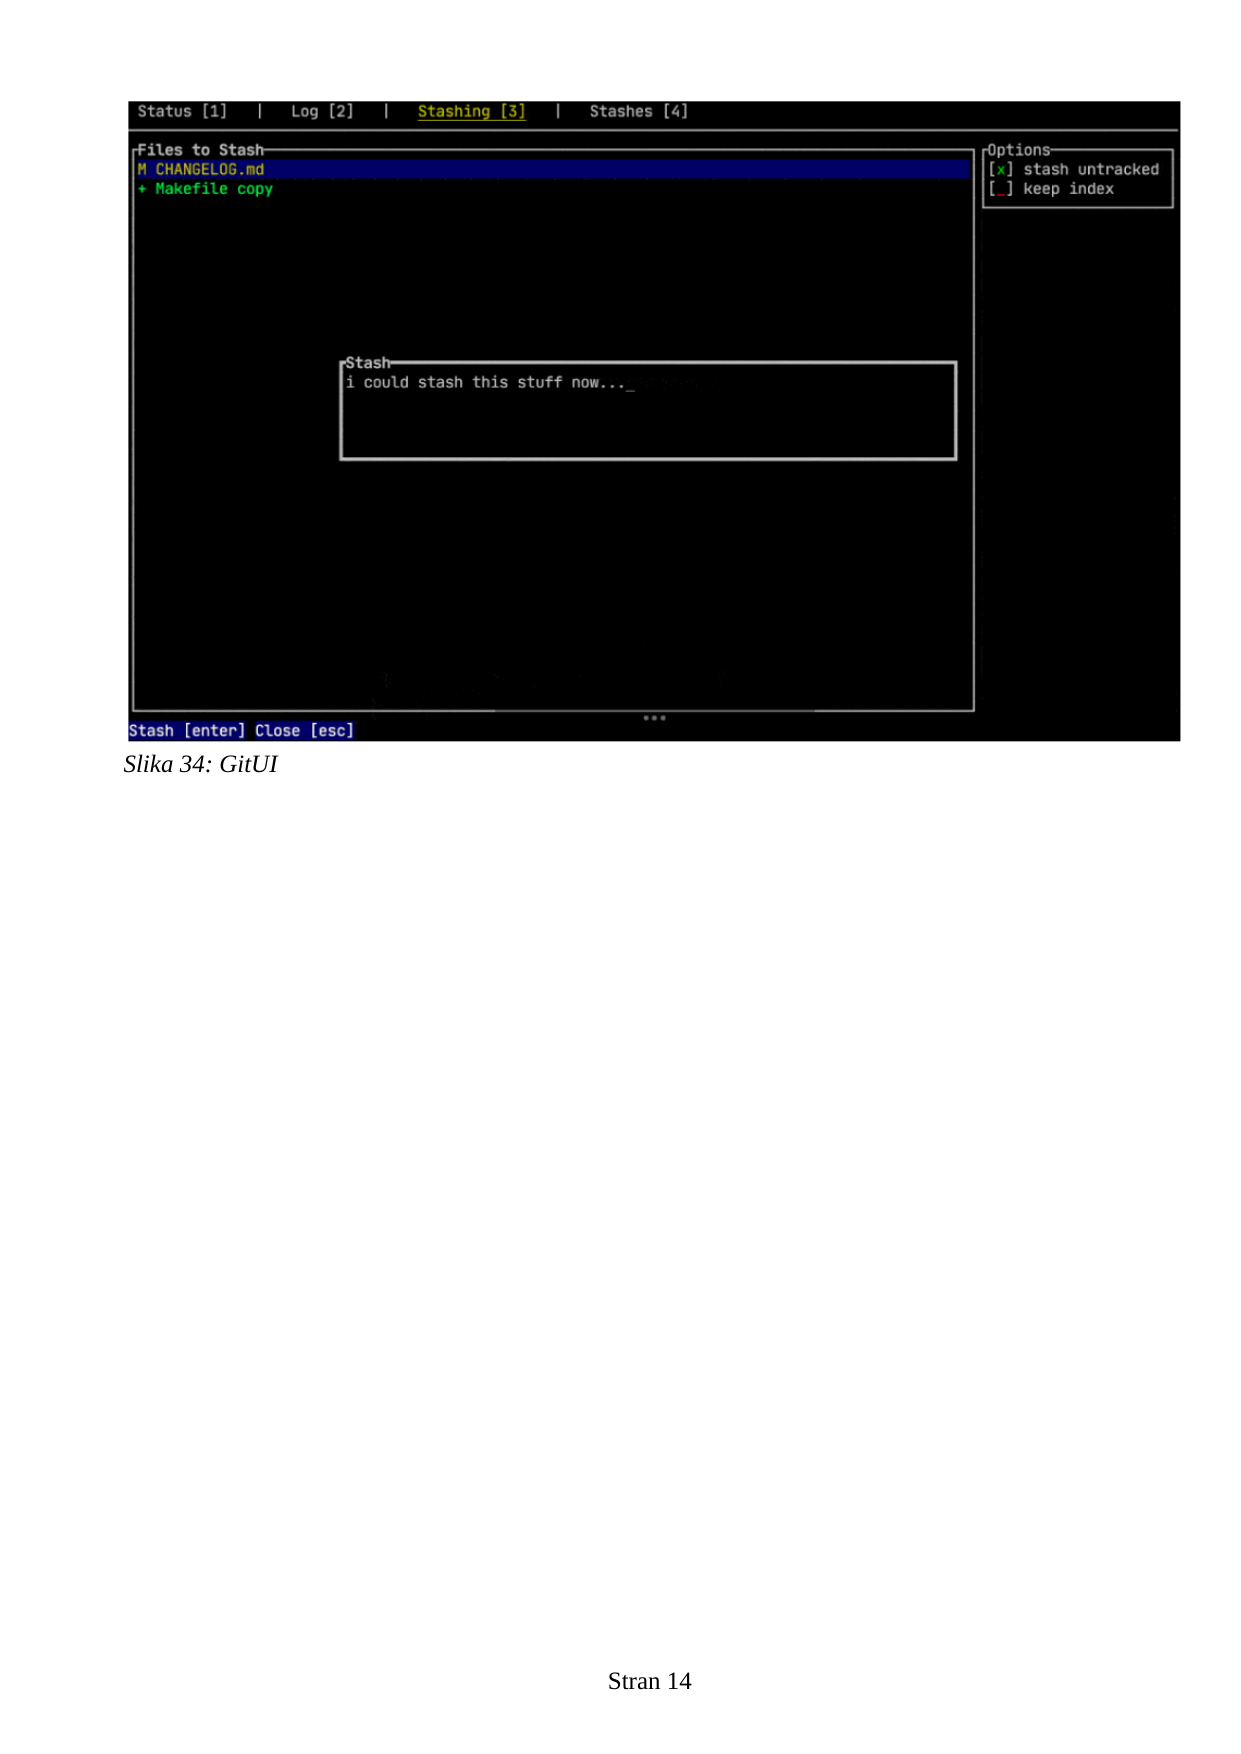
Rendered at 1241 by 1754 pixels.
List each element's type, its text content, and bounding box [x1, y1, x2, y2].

picture [123, 97, 1187, 749]
text Slika 34: GitUI [123, 749, 1186, 777]
